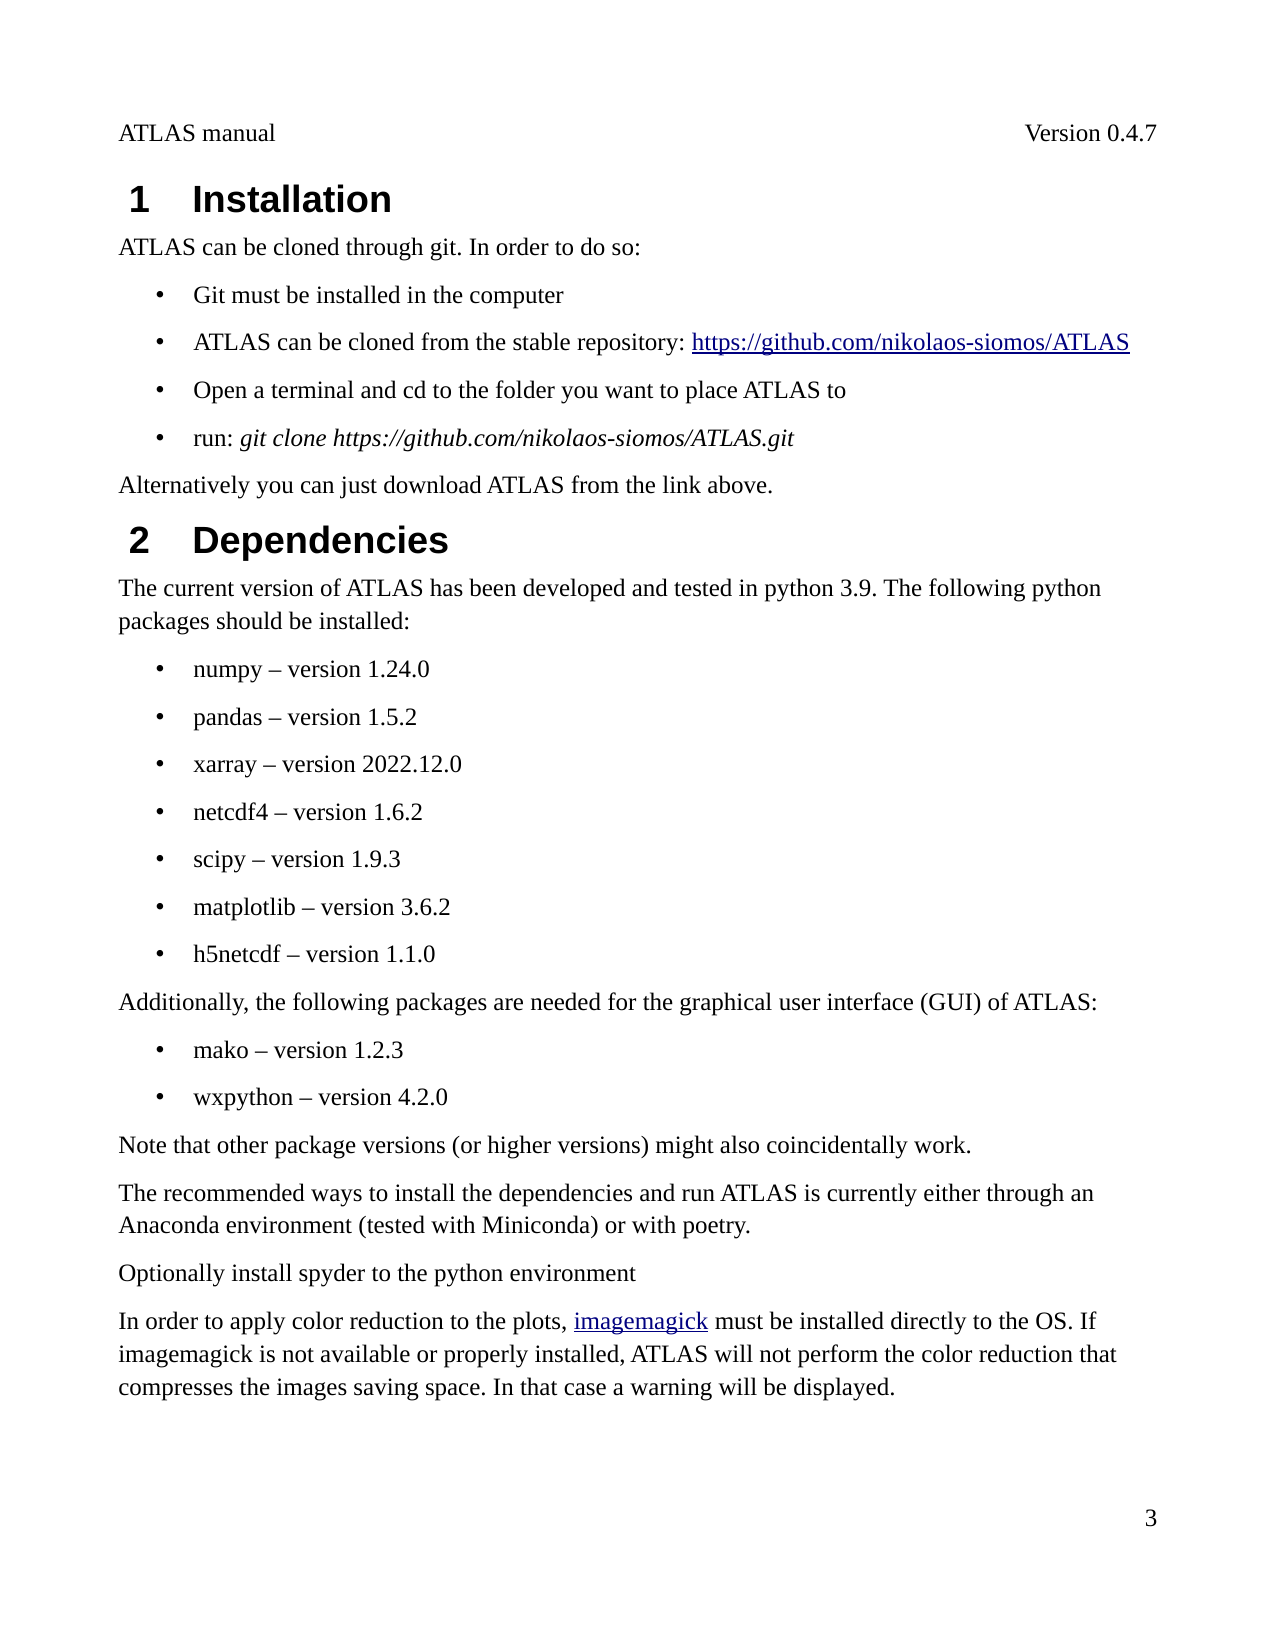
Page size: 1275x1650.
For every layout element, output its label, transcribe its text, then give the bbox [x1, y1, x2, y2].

list h5netcdf – version 1.1.0 [156, 939, 1157, 968]
list run: git clone https://github.com/nikolaos-siomos/ATLAS.git [156, 423, 1157, 451]
list Git must be installed in the computer [156, 280, 1157, 309]
text The recommended ways to install the dependencies and run ATLAS is currently either through an Anaconda environment (tested with Miniconda) or with poetry. [118, 1178, 1157, 1239]
text Additionally, the following packages are needed for the graphical user interface (GUI) of ATLAS: [118, 987, 1157, 1016]
text In order to apply color reduction to the plots, imagemagick must be installed directly to the OS. If imagemagick is not available or properly installed, ATLAS will not perform the color reduction that compresses the images saving space. In that case a warning will be displayed. [118, 1306, 1157, 1401]
list matplotlib – version 3.6.2 [156, 892, 1157, 921]
list Open a terminal and cd to the folder you want to place ATLAS to [156, 375, 1157, 404]
text Alternatively you can just download ATLAS from the link above. [118, 470, 1157, 499]
text ATLAS can be cloned through git. In order to do so: [118, 232, 1157, 261]
list xarray – version 2022.12.0 [156, 749, 1157, 778]
subtitle Dependencies [118, 518, 1157, 562]
list wxpython – version 4.2.0 [156, 1082, 1157, 1111]
subtitle Installation [118, 177, 1157, 221]
text Note that other package versions (or higher versions) might also coincidentally work. [118, 1130, 1157, 1159]
list scipy – version 1.9.3 [156, 844, 1157, 873]
list ATLAS can be cloned from the stable repository: https://github.com/nikolaos-siomos/ATLAS [156, 327, 1157, 356]
text Optionally install spyder to the python environment [118, 1258, 1157, 1287]
list numpy – version 1.24.0 [156, 654, 1157, 683]
text The current version of ATLAS has been developed and tested in python 3.9. The following python packages should be installed: [118, 573, 1157, 635]
list mako – version 1.2.3 [156, 1035, 1157, 1063]
list pandas – version 1.5.2 [156, 702, 1157, 730]
list netcdf4 – version 1.6.2 [156, 797, 1157, 826]
